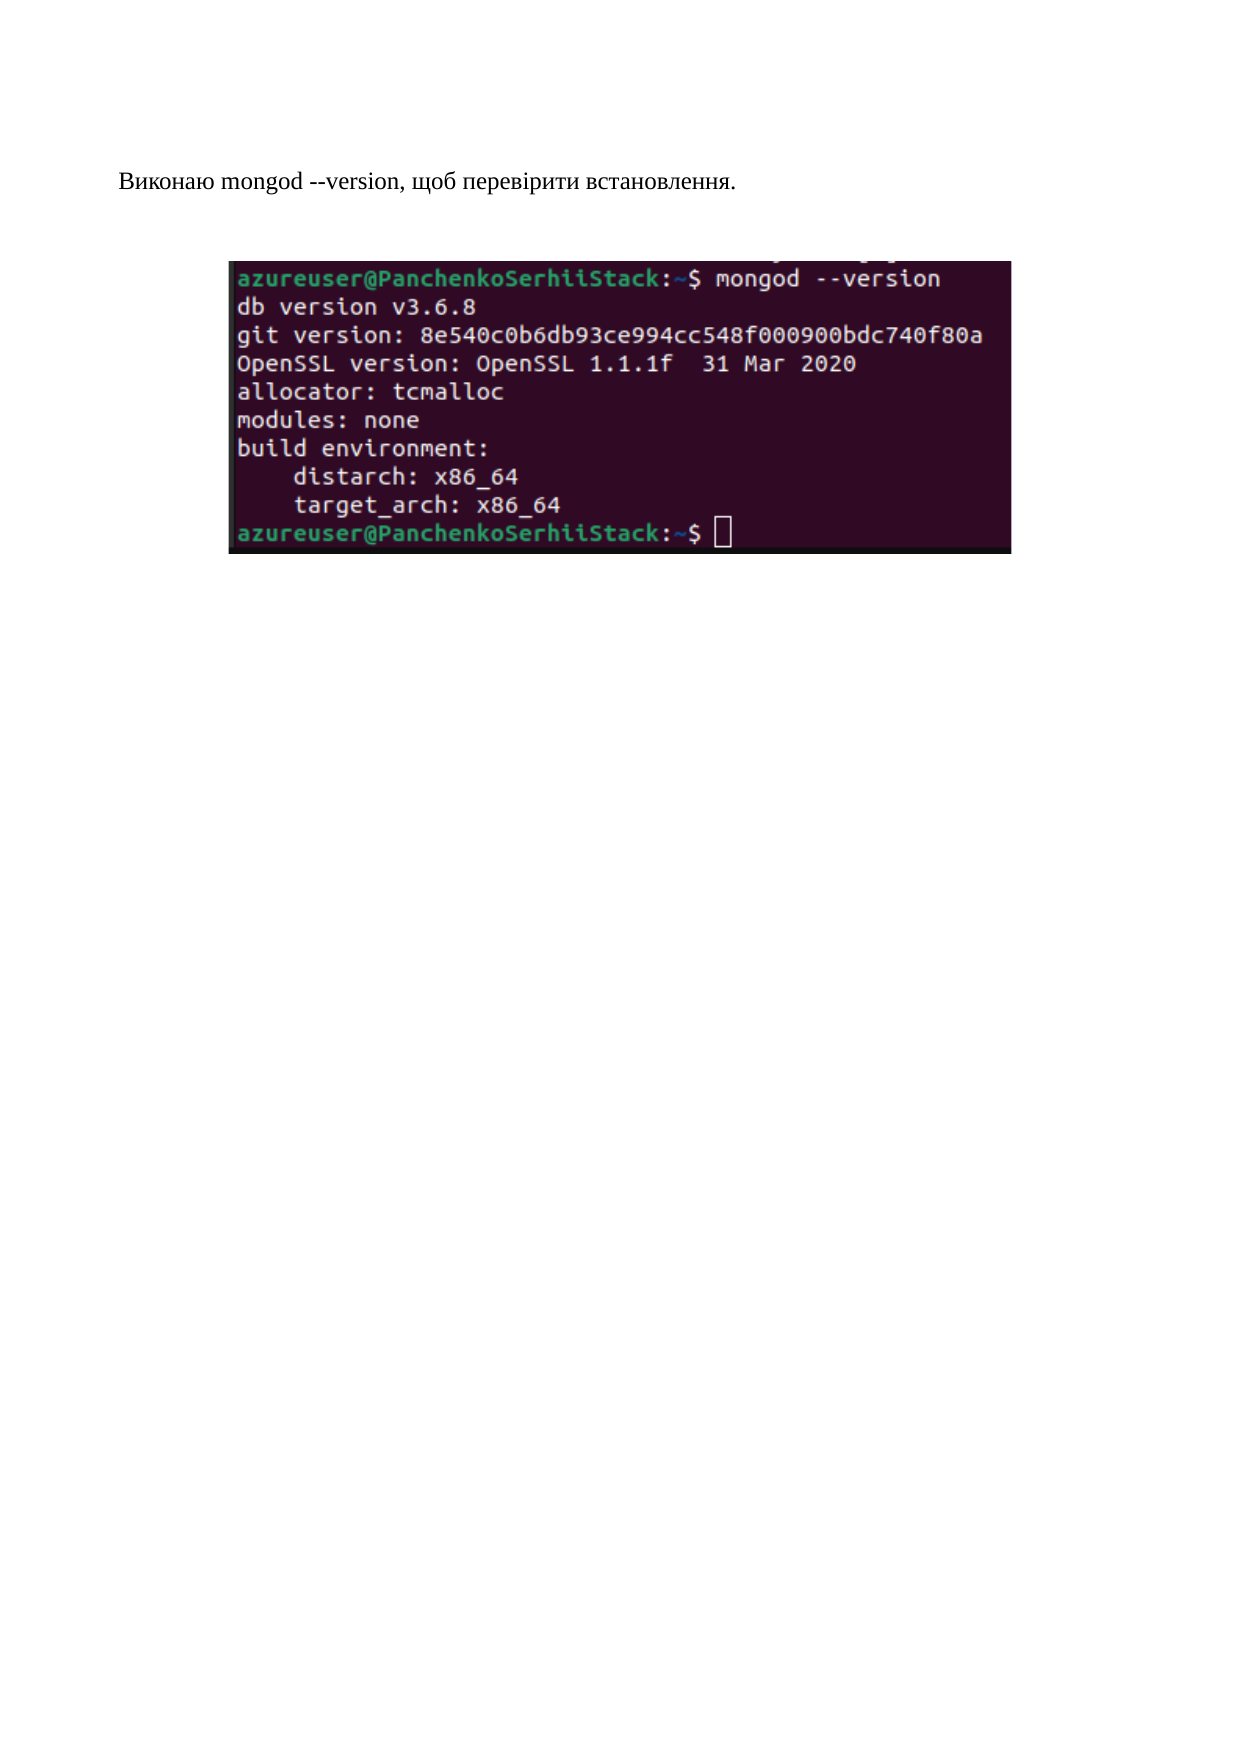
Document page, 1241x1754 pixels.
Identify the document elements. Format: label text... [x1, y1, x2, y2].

picture [228, 261, 1012, 554]
text Виконаю mongod --version, щоб перевірити встановлення. [118, 166, 1122, 194]
